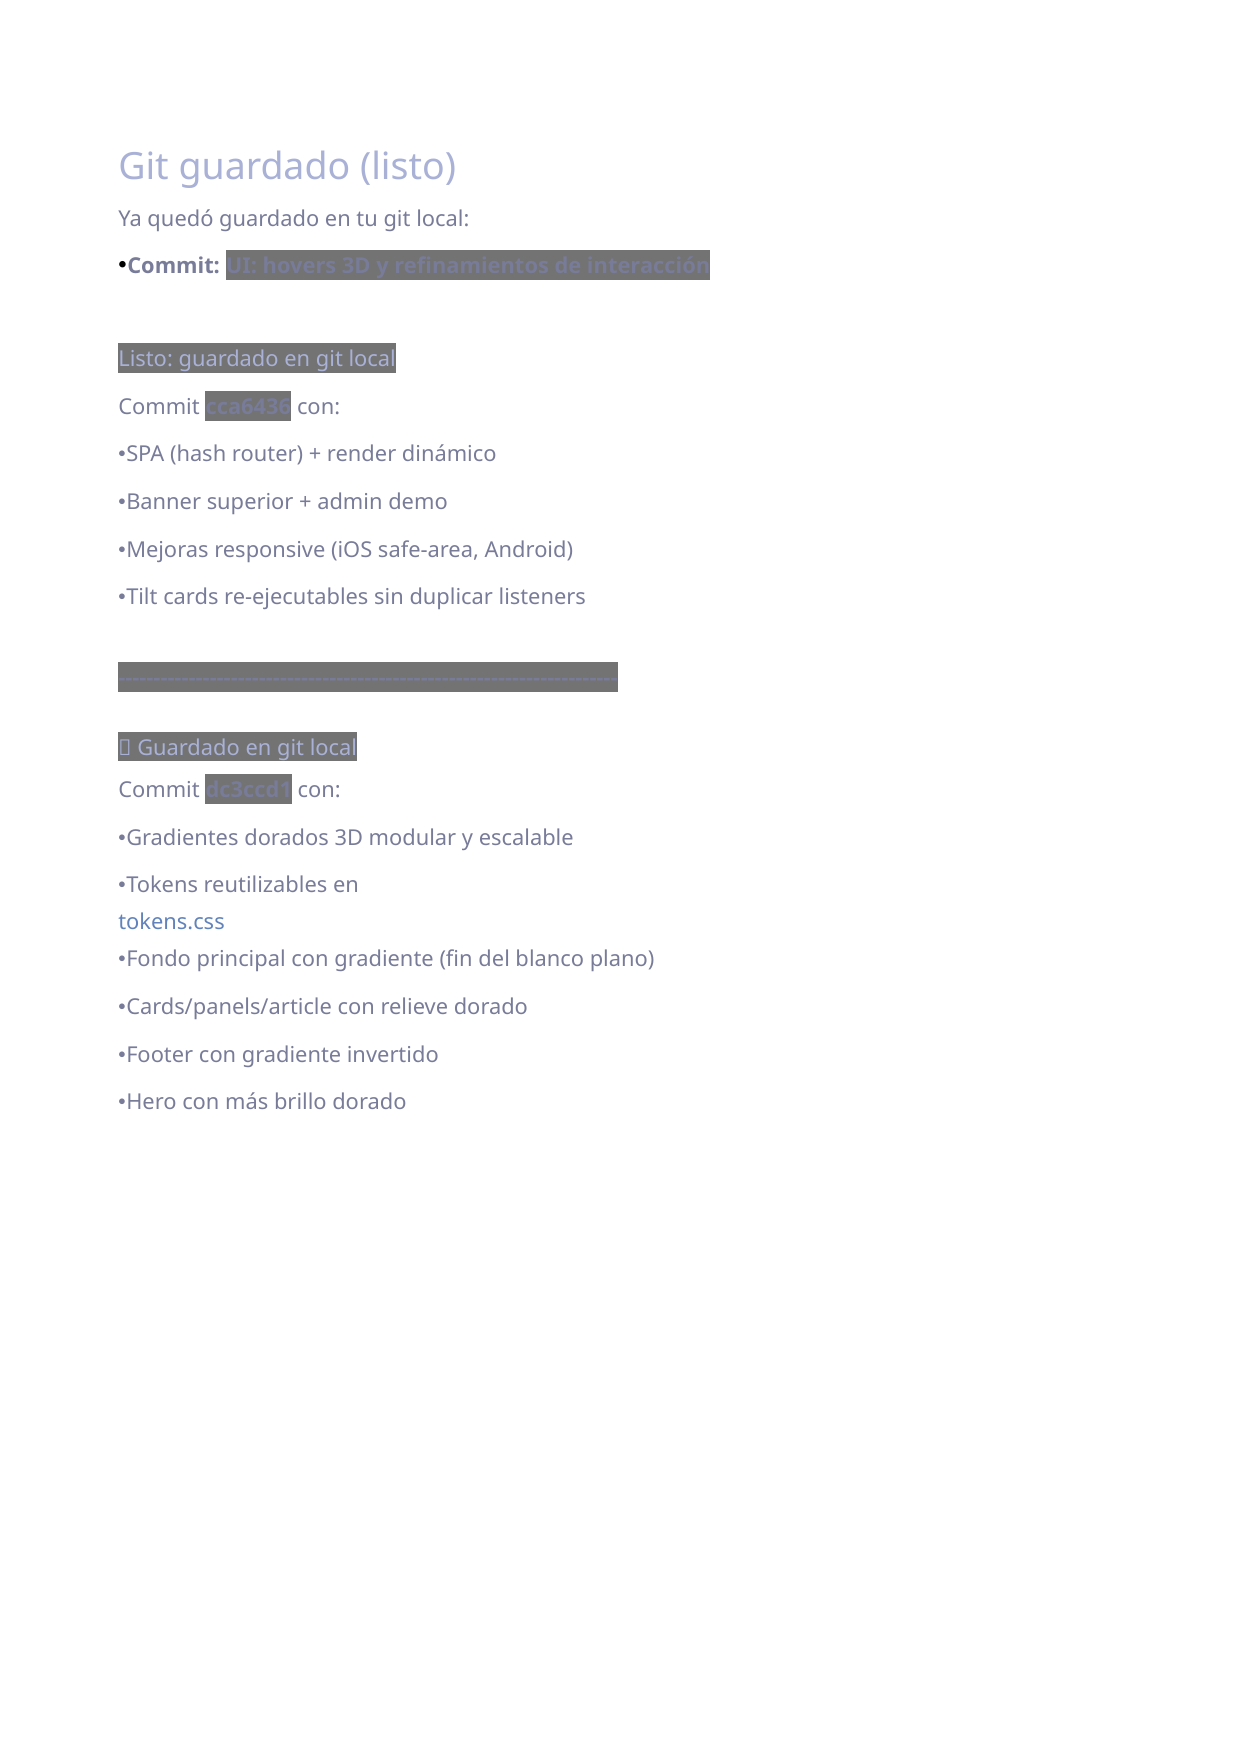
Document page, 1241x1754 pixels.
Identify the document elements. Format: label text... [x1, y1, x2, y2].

text Commit dc3ccd1 con: [118, 774, 1122, 804]
list Tokens reutilizables en [118, 869, 1122, 899]
text Ya quedó guardado en tu git local: [118, 202, 1122, 232]
list Gradientes dorados 3D modular y escalable [118, 821, 1122, 851]
list Mejoras responsive (iOS safe-area, Android) [118, 534, 1122, 563]
text Commit cca6436 con: [118, 391, 1122, 421]
list Banner superior + admin demo [118, 486, 1122, 516]
subtitle Listo: guardado en git local [118, 343, 1122, 373]
list Hero con más brillo dorado [118, 1086, 1122, 1116]
list Cards/panels/article con relieve dorado [118, 991, 1122, 1021]
list Tilt cards re-ejecutables sin duplicar listeners [118, 581, 1122, 611]
list Commit: UI: hovers 3D y refinamientos de interacción [118, 250, 1122, 280]
subtitle Git guardado (listo) [118, 139, 1122, 190]
list SPA (hash router) + render dinámico [118, 438, 1122, 468]
list tokens.css [118, 906, 1122, 936]
list Footer con gradiente invertido [118, 1039, 1122, 1068]
subtitle ✅ Guardado en git local [118, 732, 1122, 761]
list Fondo principal con gradiente (fin del blanco plano) [118, 943, 1122, 973]
text ----------------------------------------------------------------------- [118, 629, 1122, 692]
